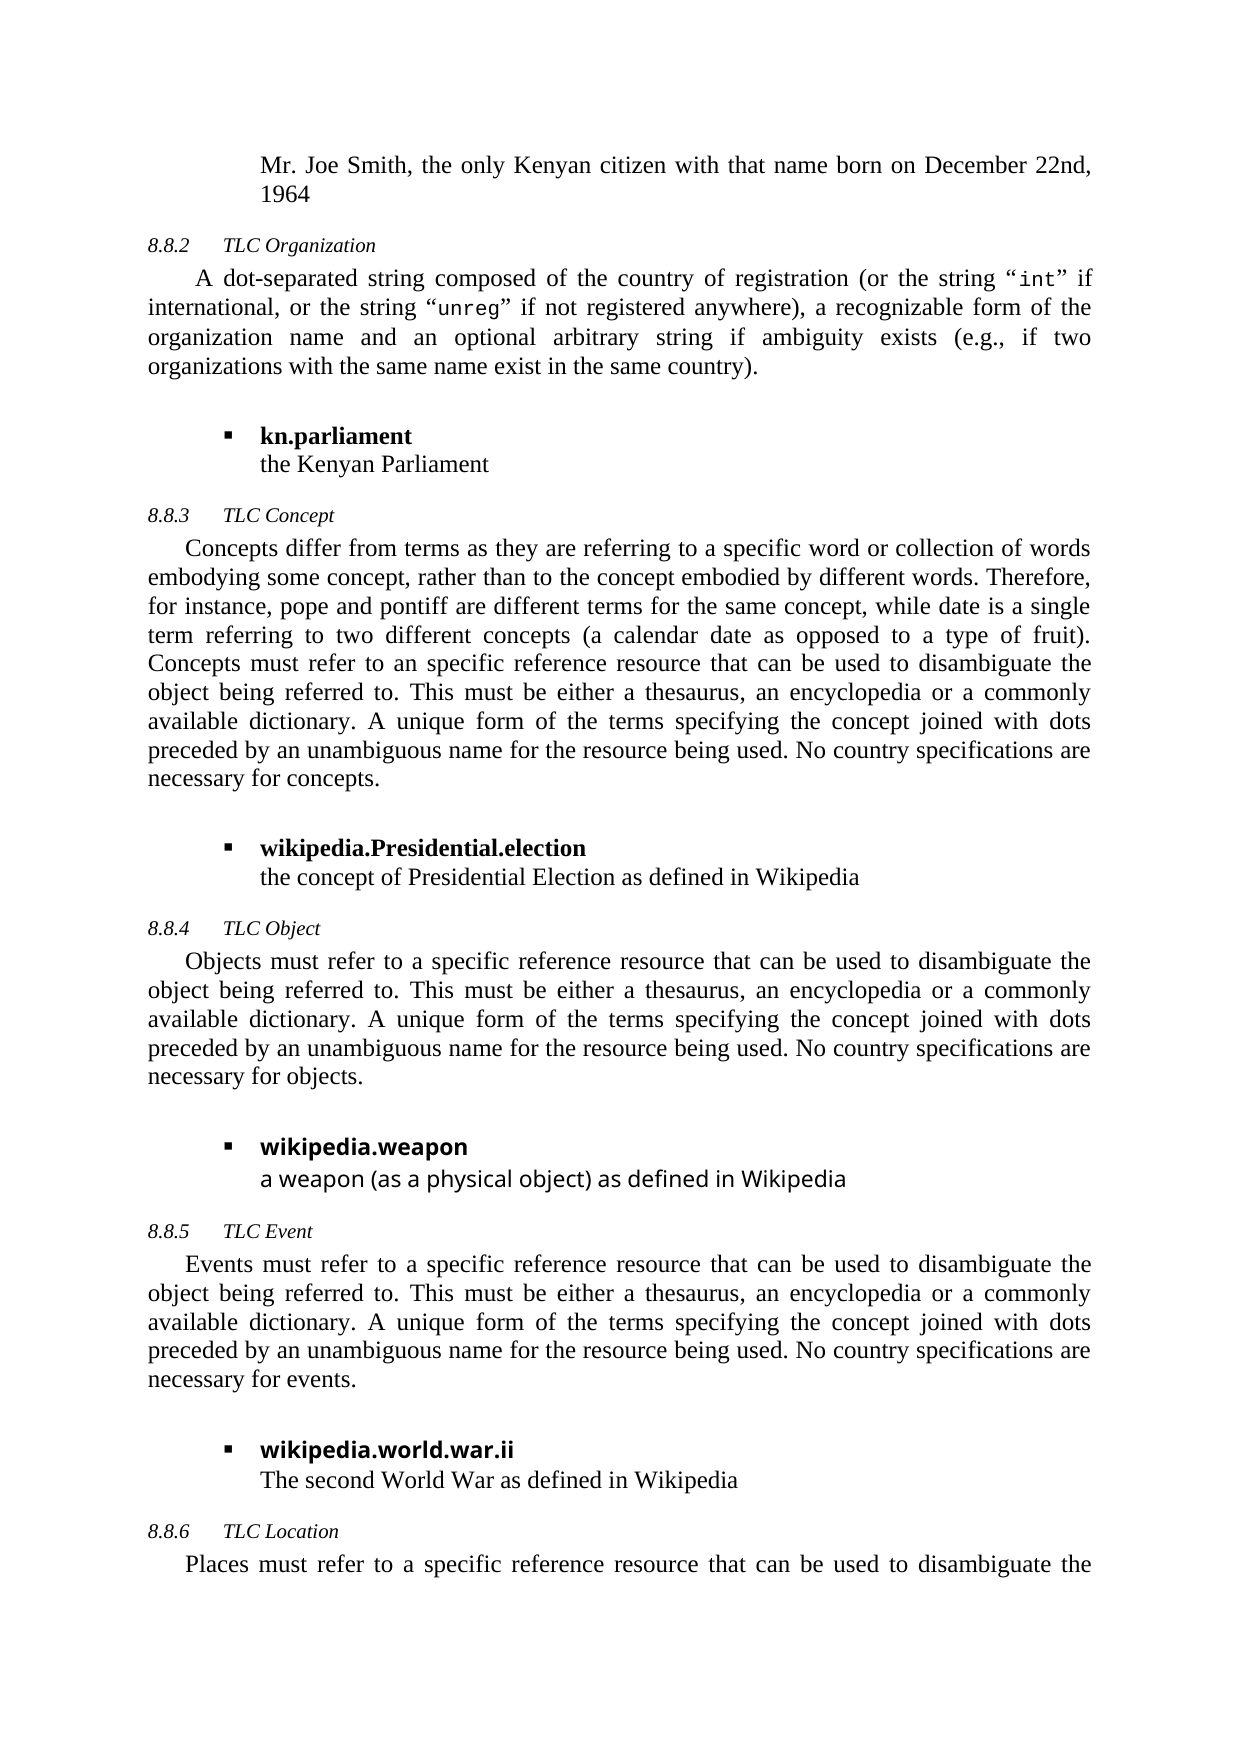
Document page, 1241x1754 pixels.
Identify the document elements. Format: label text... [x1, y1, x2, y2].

list wikipedia.Presidential.election the concept of Presidential Election as defined in Wikipedia [222, 833, 1092, 891]
text A dot-separated string composed of the country of registration (or the string “int” if international, or the string “unreg” if not registered anywhere), a recognizable form of the organization name and an optional arbitrary string if ambiguity exists (e.g., if two organizations with the same name exist in the same country). [148, 263, 1092, 379]
list Mr. Joe Smith, the only Kenyan citizen with that name born on December 22nd, 1964 [222, 150, 1092, 207]
subtitle TLC Object [148, 916, 1092, 940]
list wikipedia.weapon a weapon (as a physical object) as defined in Wikipedia [222, 1131, 1092, 1194]
text Concepts differ from terms as they are referring to a specific word or collection of words embodying some concept, rather than to the concept embodied by different words. Therefore, for instance, pope and pontiff are different terms for the same concept, while date is a single term referring to two different concepts (a calendar date as opposed to a type of fruit). Concepts must refer to an specific reference resource that can be used to disambiguate the object being referred to. This must be either a thesaurus, an encyclopedia or a commonly available dictionary. A unique form of the terms specifying the concept joined with dots preceded by an unambiguous name for the resource being used. No country specifications are necessary for concepts. [148, 533, 1092, 792]
list wikipedia.world.war.ii The second World War as defined in Wikipedia [222, 1434, 1092, 1494]
text Places must refer to a specific reference resource that can be used to disambiguate the [148, 1549, 1092, 1578]
subtitle TLC Concept [148, 503, 1092, 527]
text Events must refer to a specific reference resource that can be used to disambiguate the object being referred to. This must be either a thesaurus, an encyclopedia or a commonly available dictionary. A unique form of the terms specifying the concept joined with dots preceded by an unambiguous name for the resource being used. No country specifications are necessary for events. [148, 1249, 1092, 1393]
subtitle TLC Location [148, 1519, 1092, 1543]
subtitle TLC Event [148, 1219, 1092, 1243]
subtitle TLC Organization [148, 232, 1092, 257]
list kn.parliament the Kenyan Parliament [222, 421, 1092, 478]
text Objects must refer to a specific reference resource that can be used to disambiguate the object being referred to. This must be either a thesaurus, an encyclopedia or a commonly available dictionary. A unique form of the terms specifying the concept joined with dots preceded by an unambiguous name for the resource being used. No country specifications are necessary for objects. [148, 946, 1092, 1090]
